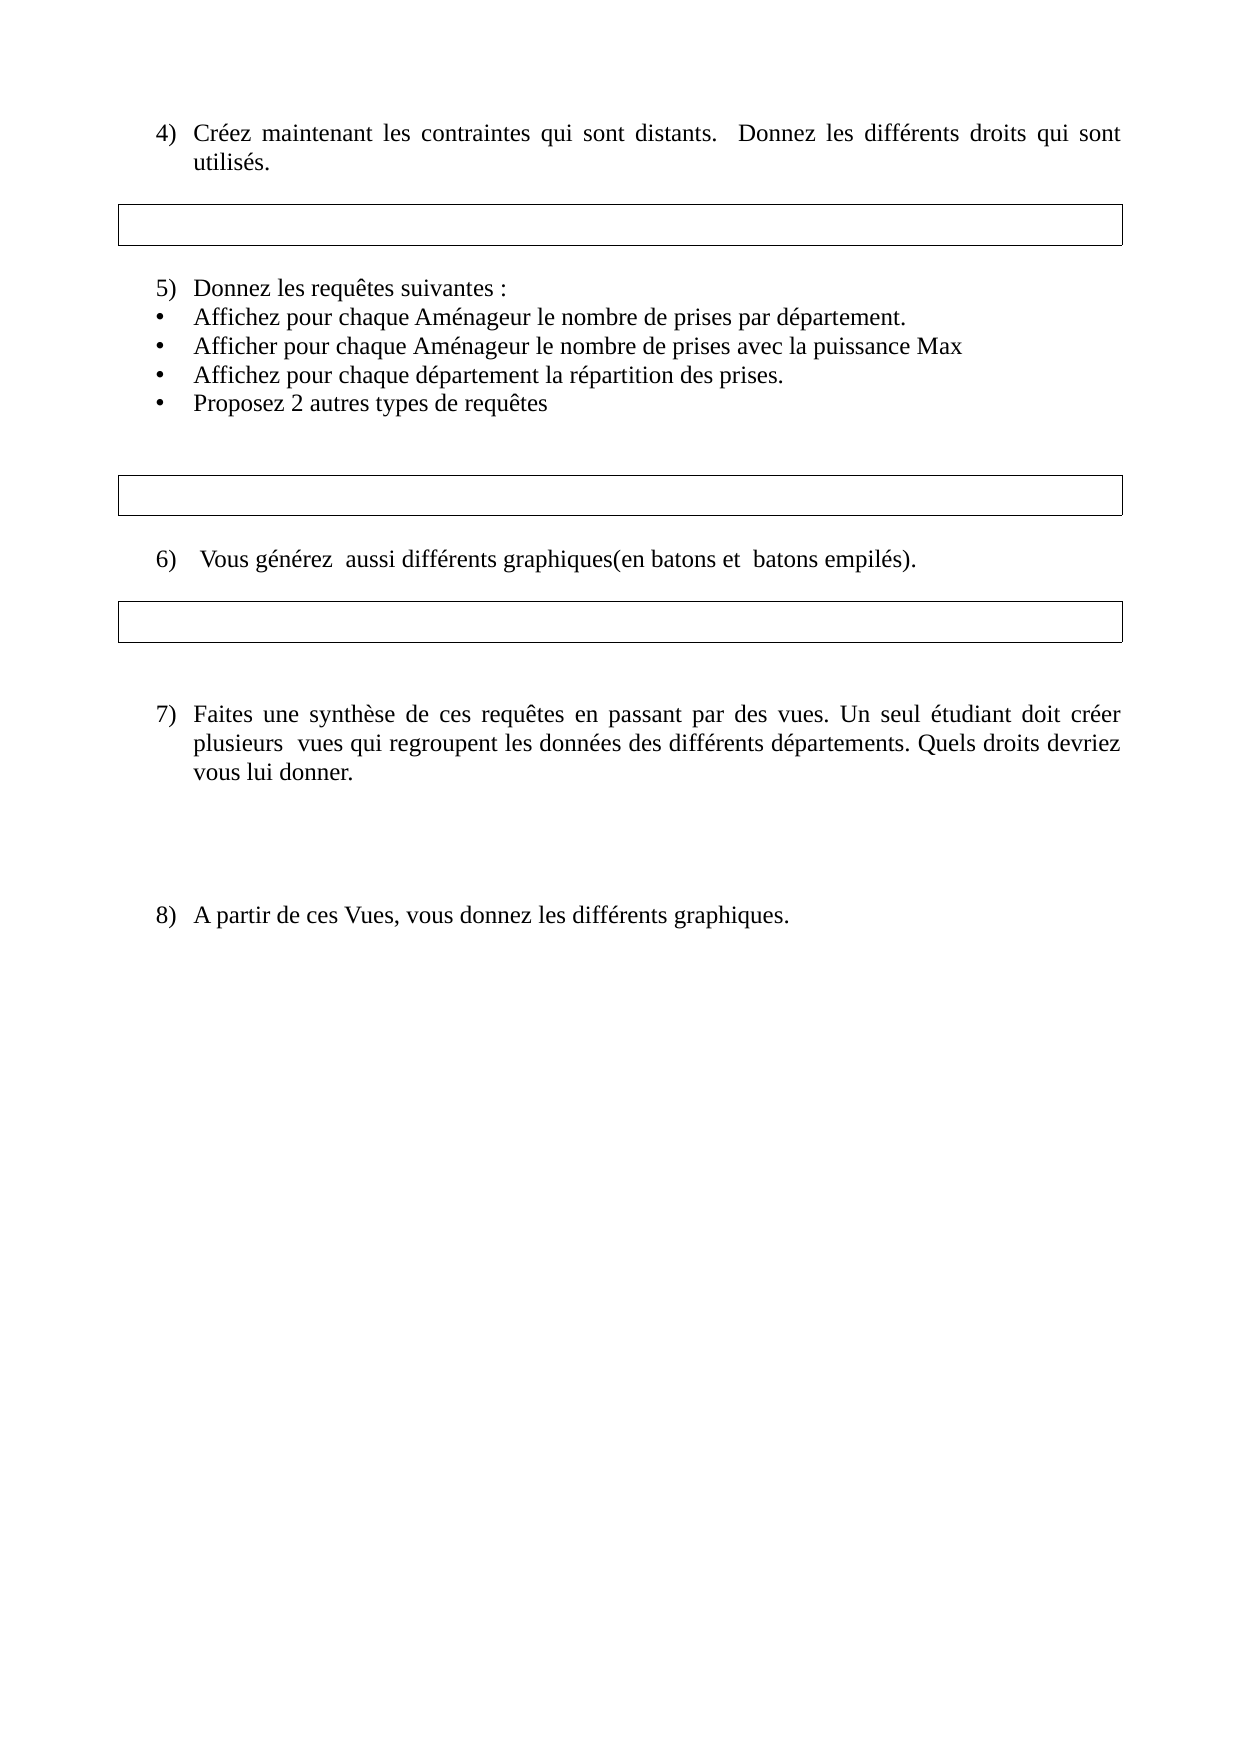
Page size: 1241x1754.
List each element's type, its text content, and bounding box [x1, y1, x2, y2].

table_header [118, 958, 1122, 1016]
table_header [119, 476, 1122, 515]
list Afficher pour chaque Aménageur le nombre de prises avec la puissance Max [156, 331, 1122, 360]
list Faites une synthèse de ces requêtes en passant par des vues. Un seul étudiant doit créer plusieurs vues qui regroupent les données des différents départements. Quels droits devriez vous lui donner. [156, 699, 1122, 786]
table_header [119, 602, 1122, 642]
list Créez maintenant les contraintes qui sont distants. Donnez les différents droits qui sont utilisés. [156, 118, 1122, 176]
table_header [119, 205, 1122, 245]
list Affichez pour chaque Aménageur le nombre de prises par département. [156, 302, 1122, 331]
list Donnez les requêtes suivantes : [156, 273, 1122, 302]
table_header [118, 814, 1122, 872]
list A partir de ces Vues, vous donnez les différents graphiques. [156, 901, 1122, 929]
list Proposez 2 autres types de requêtes [156, 388, 1122, 417]
list Affichez pour chaque département la répartition des prises. [156, 360, 1122, 388]
list Vous générez aussi différents graphiques(en batons et batons empilés). [156, 544, 1122, 573]
